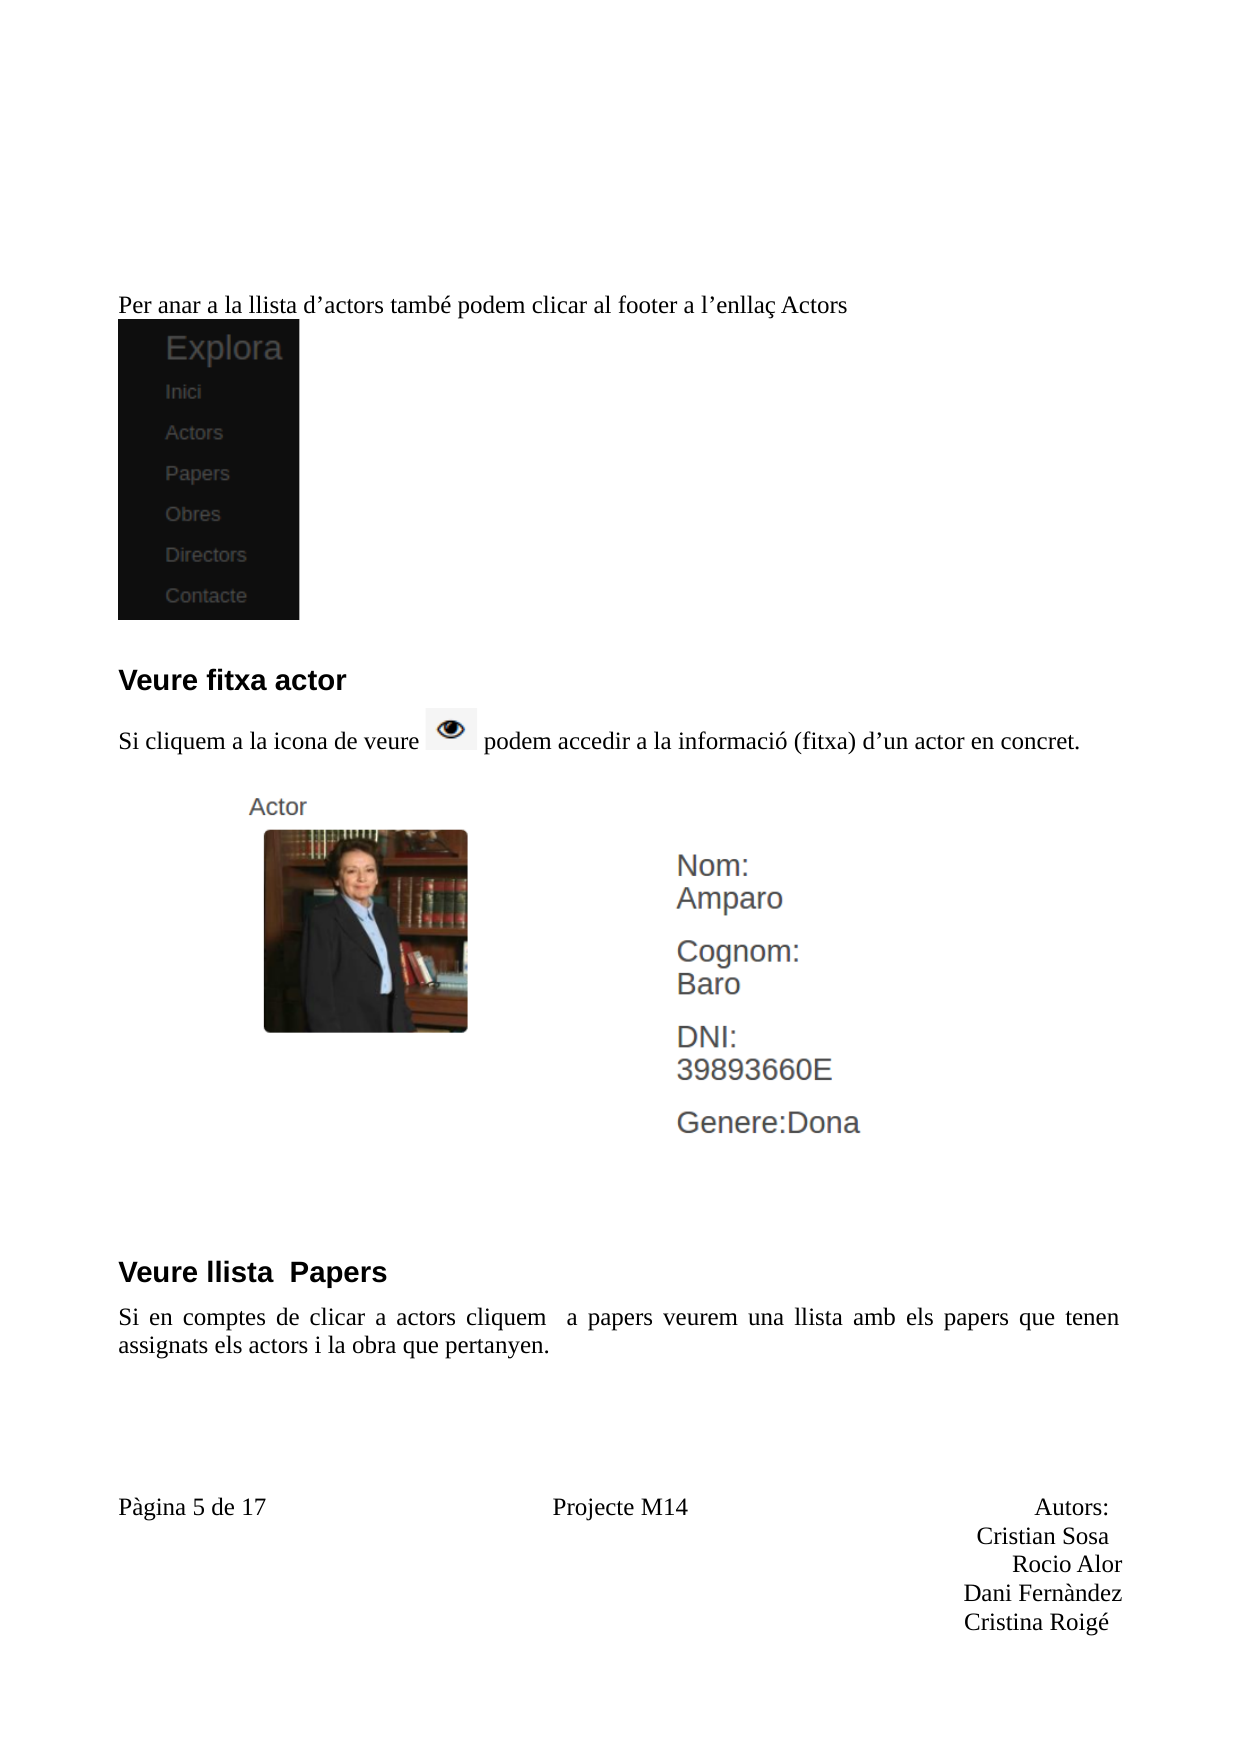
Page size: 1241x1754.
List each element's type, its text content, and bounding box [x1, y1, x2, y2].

picture [118, 755, 1004, 1212]
text Per anar a la llista d’actors també podem clicar al footer a l’enllaç Actors [118, 291, 1122, 319]
text Si cliquem a la icona de veure podem accedir a la informació (fitxa) d’un actor en concret. [118, 709, 1122, 755]
subtitle Veure fitxa actor [118, 663, 1122, 696]
picture [118, 319, 300, 620]
subtitle Veure llista Papers [118, 1255, 1122, 1289]
text Si en comptes de clicar a actors cliquem a papers veurem una llista amb els papers que tenen assignats els actors i la obra que pertanyen. [118, 1302, 1122, 1359]
picture [425, 708, 478, 750]
